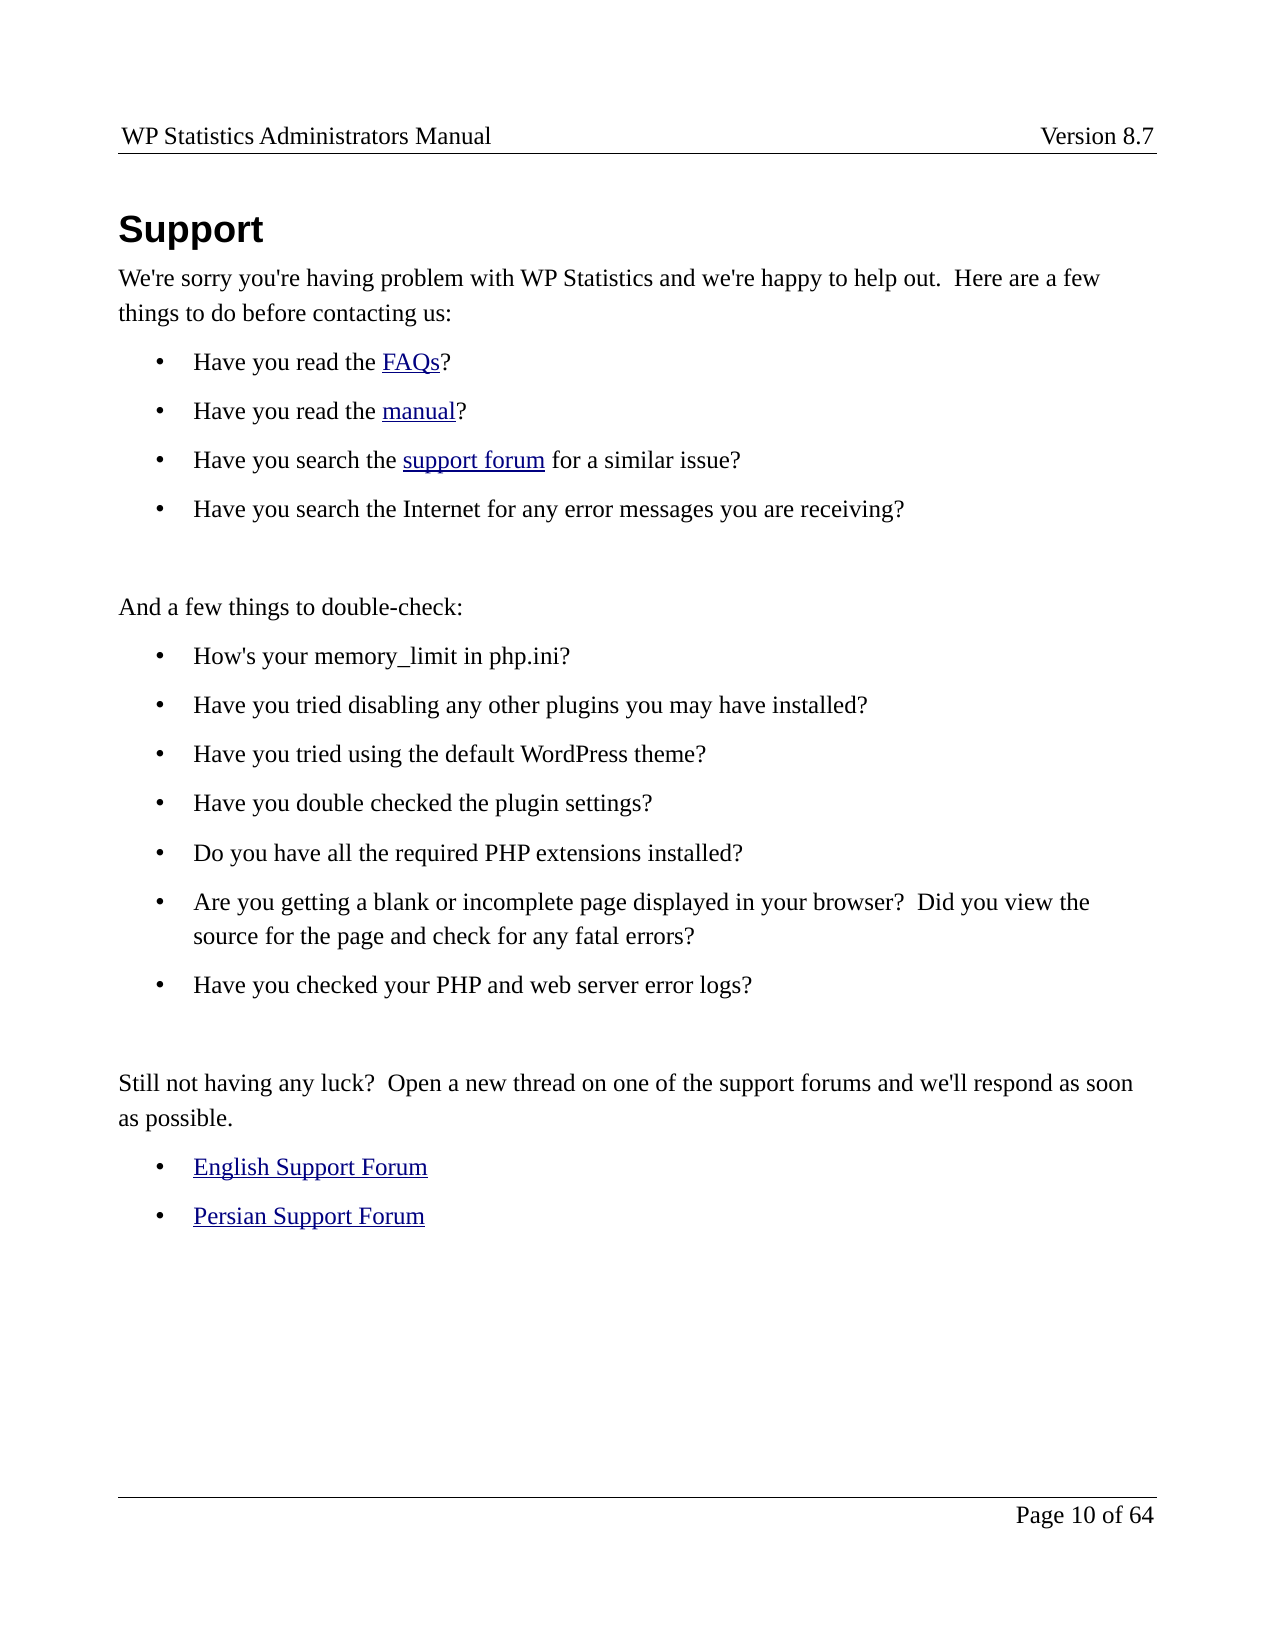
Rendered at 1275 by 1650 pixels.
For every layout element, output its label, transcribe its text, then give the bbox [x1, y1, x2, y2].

list Have you tried disabling any other plugins you may have installed? [156, 690, 1157, 719]
list Persian Support Forum [156, 1201, 1157, 1230]
list Have you read the manual? [156, 396, 1157, 425]
list Have you double checked the plugin settings? [156, 788, 1157, 817]
subtitle Support [118, 207, 1157, 251]
list Have you search the support forum for a similar issue? [156, 445, 1157, 474]
list English Support Forum [156, 1152, 1157, 1181]
text Still not having any luck? Open a new thread on one of the support forums and we'll respond as soon as possible. [118, 1068, 1157, 1132]
list How's your memory_limit in php.ini? [156, 641, 1157, 670]
text And a few things to double-check: [118, 592, 1157, 621]
list Have you checked your PHP and web server error logs? [156, 970, 1157, 999]
list Have you tried using the default WordPress theme? [156, 739, 1157, 768]
list Are you getting a blank or incomplete page displayed in your browser? Did you view the source for the page and check for any fatal errors? [156, 887, 1157, 950]
list Do you have all the required PHP extensions installed? [156, 838, 1157, 866]
list Have you read the FAQs? [156, 347, 1157, 376]
list Have you search the Internet for any error messages you are receiving? [156, 494, 1157, 523]
text We're sorry you're having problem with WP Statistics and we're happy to help out. Here are a few things to do before contacting us: [118, 263, 1157, 327]
